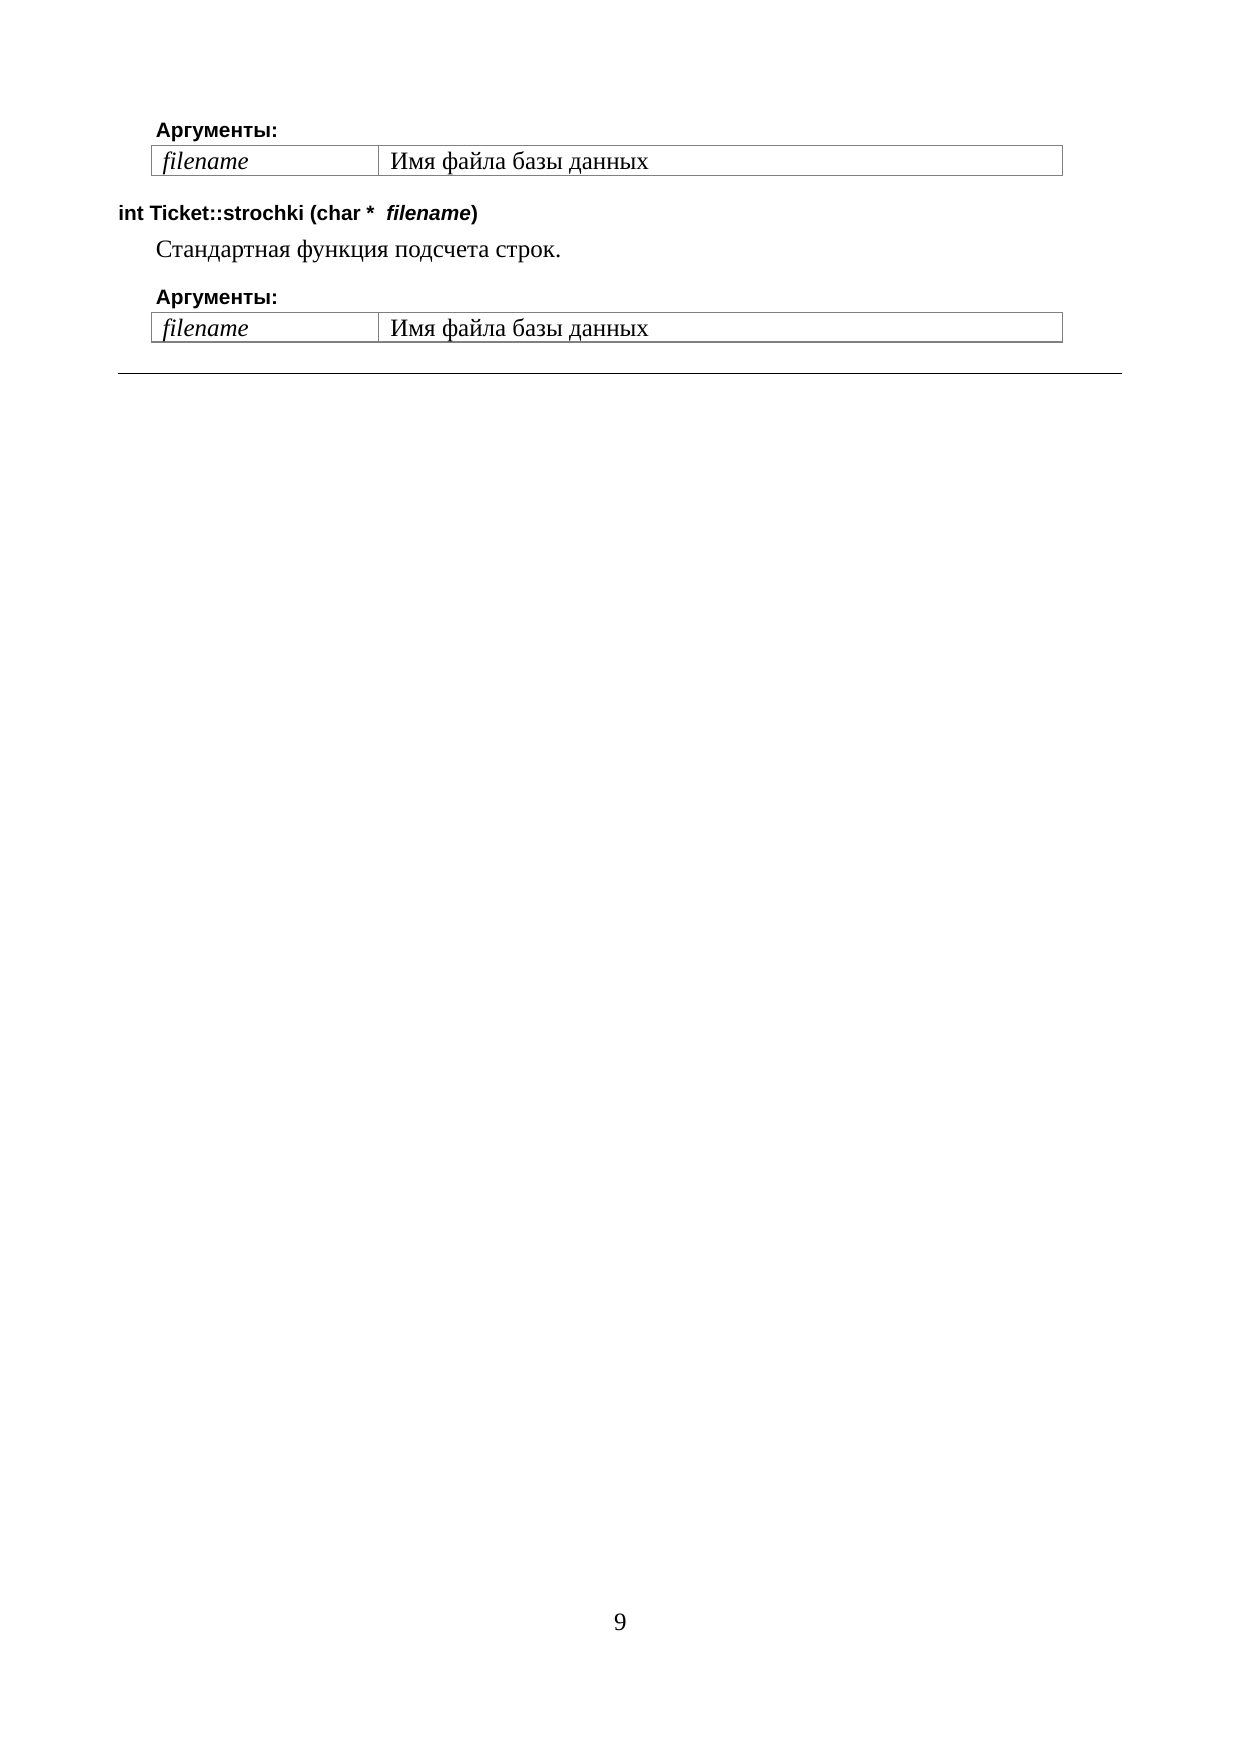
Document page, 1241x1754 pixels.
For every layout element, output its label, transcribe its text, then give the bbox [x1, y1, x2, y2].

table_header filename [152, 313, 378, 341]
table_header filename [152, 146, 378, 175]
subtitle Аргументы: [156, 118, 1122, 142]
subtitle Аргументы: [156, 284, 1122, 308]
subtitle int Ticket::strochki (char * filename) [118, 201, 1122, 225]
text Стандартная функция подсчета строк. [156, 234, 1122, 263]
table_header Имя файла базы данных [379, 313, 1062, 341]
table_header Имя файла базы данных [379, 146, 1062, 175]
